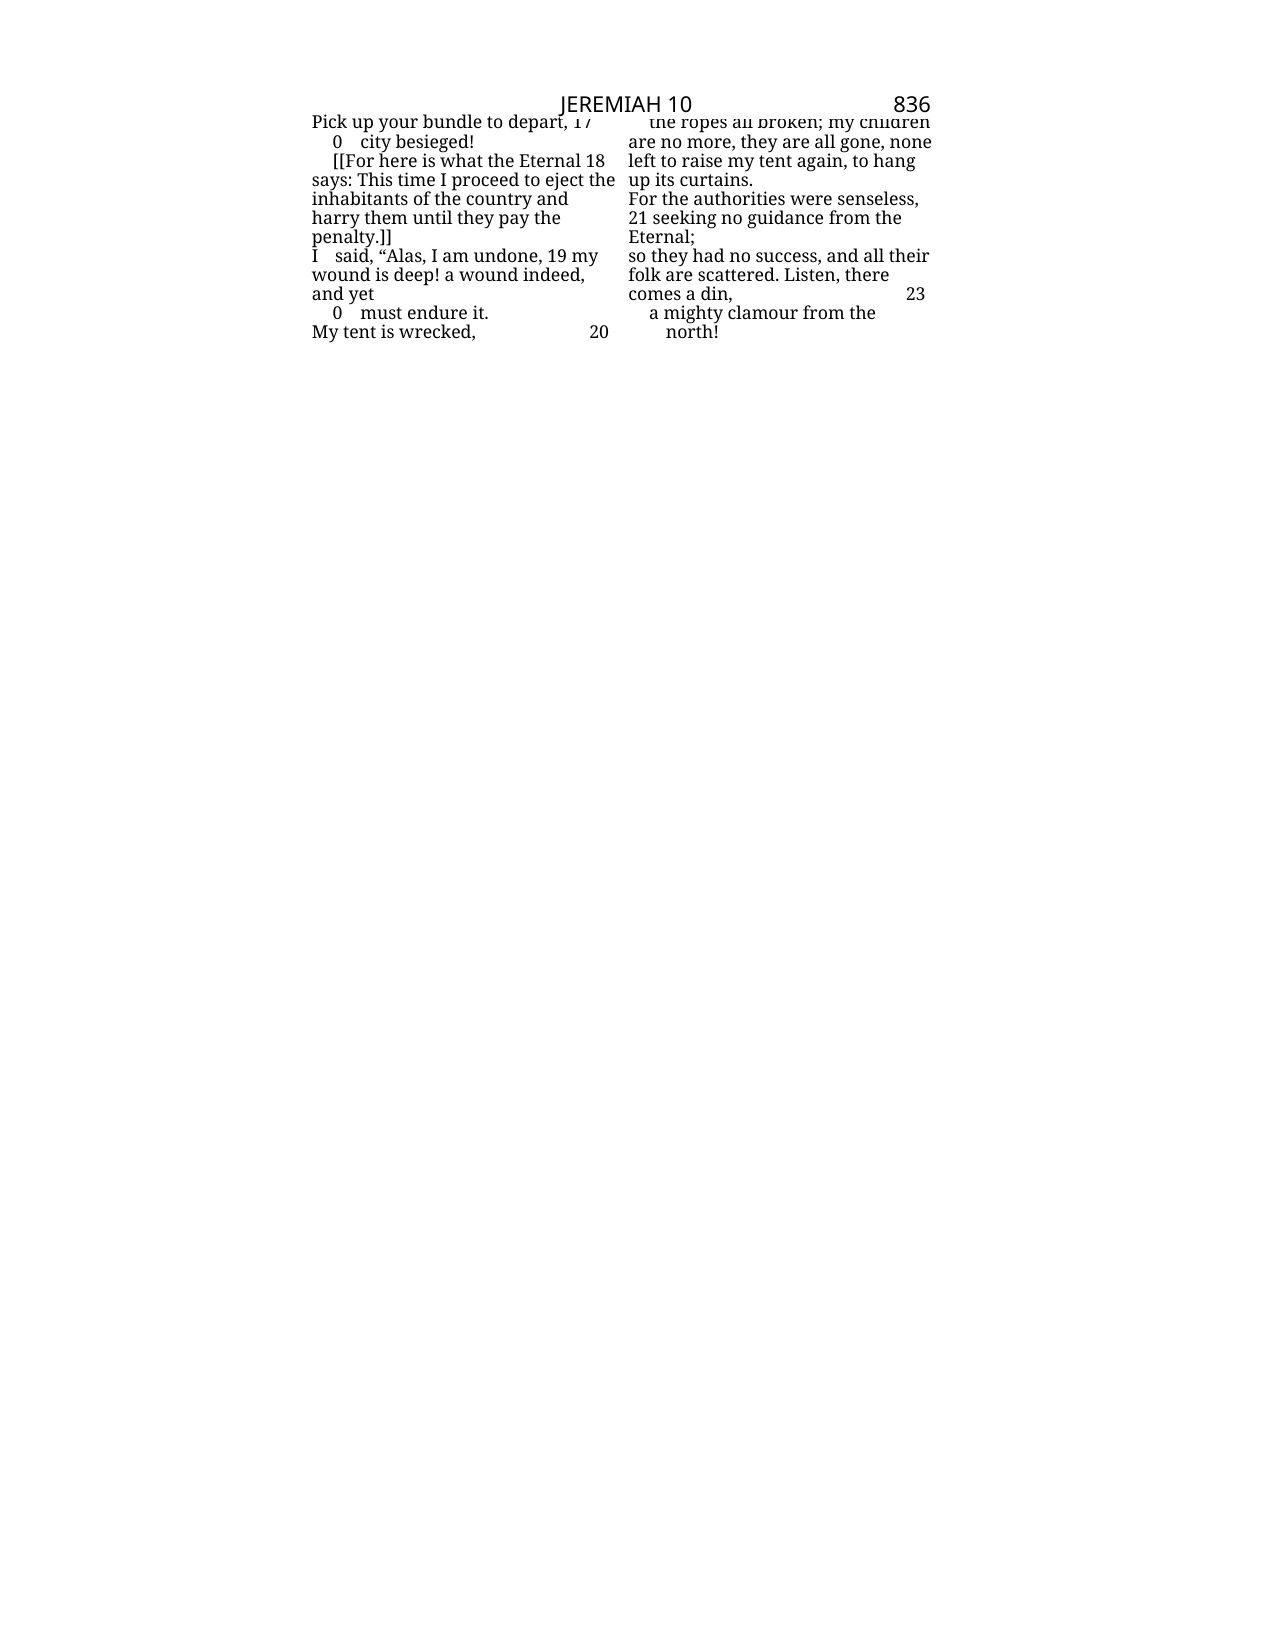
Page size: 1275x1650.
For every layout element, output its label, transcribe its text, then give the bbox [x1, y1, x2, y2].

list must endure it. [332, 304, 617, 323]
text a mighty clamour from the north! [649, 304, 934, 342]
list said, “Alas, I am undone, 19 my wound is deep! a wound indeed, and yet [312, 247, 617, 304]
list city besieged! [332, 133, 617, 152]
text For the authorities were senseless, 21 seeking no guidance from the Eternal; [628, 190, 934, 247]
text so they had no success, and all their folk are scattered. Listen, there comes a din, 23 [628, 247, 934, 304]
text the ropes all broken; my children are no more, they are all gone, none left to raise my tent again, to hang up its curtains. [628, 114, 934, 190]
text Pick up your bundle to depart, 17 [312, 114, 617, 133]
text My tent is wrecked, 20 [312, 323, 617, 342]
text [[For here is what the Eternal 18 says: This time I proceed to eject the inhabitants of the country and harry them until they pay the penalty.]] [312, 152, 617, 247]
